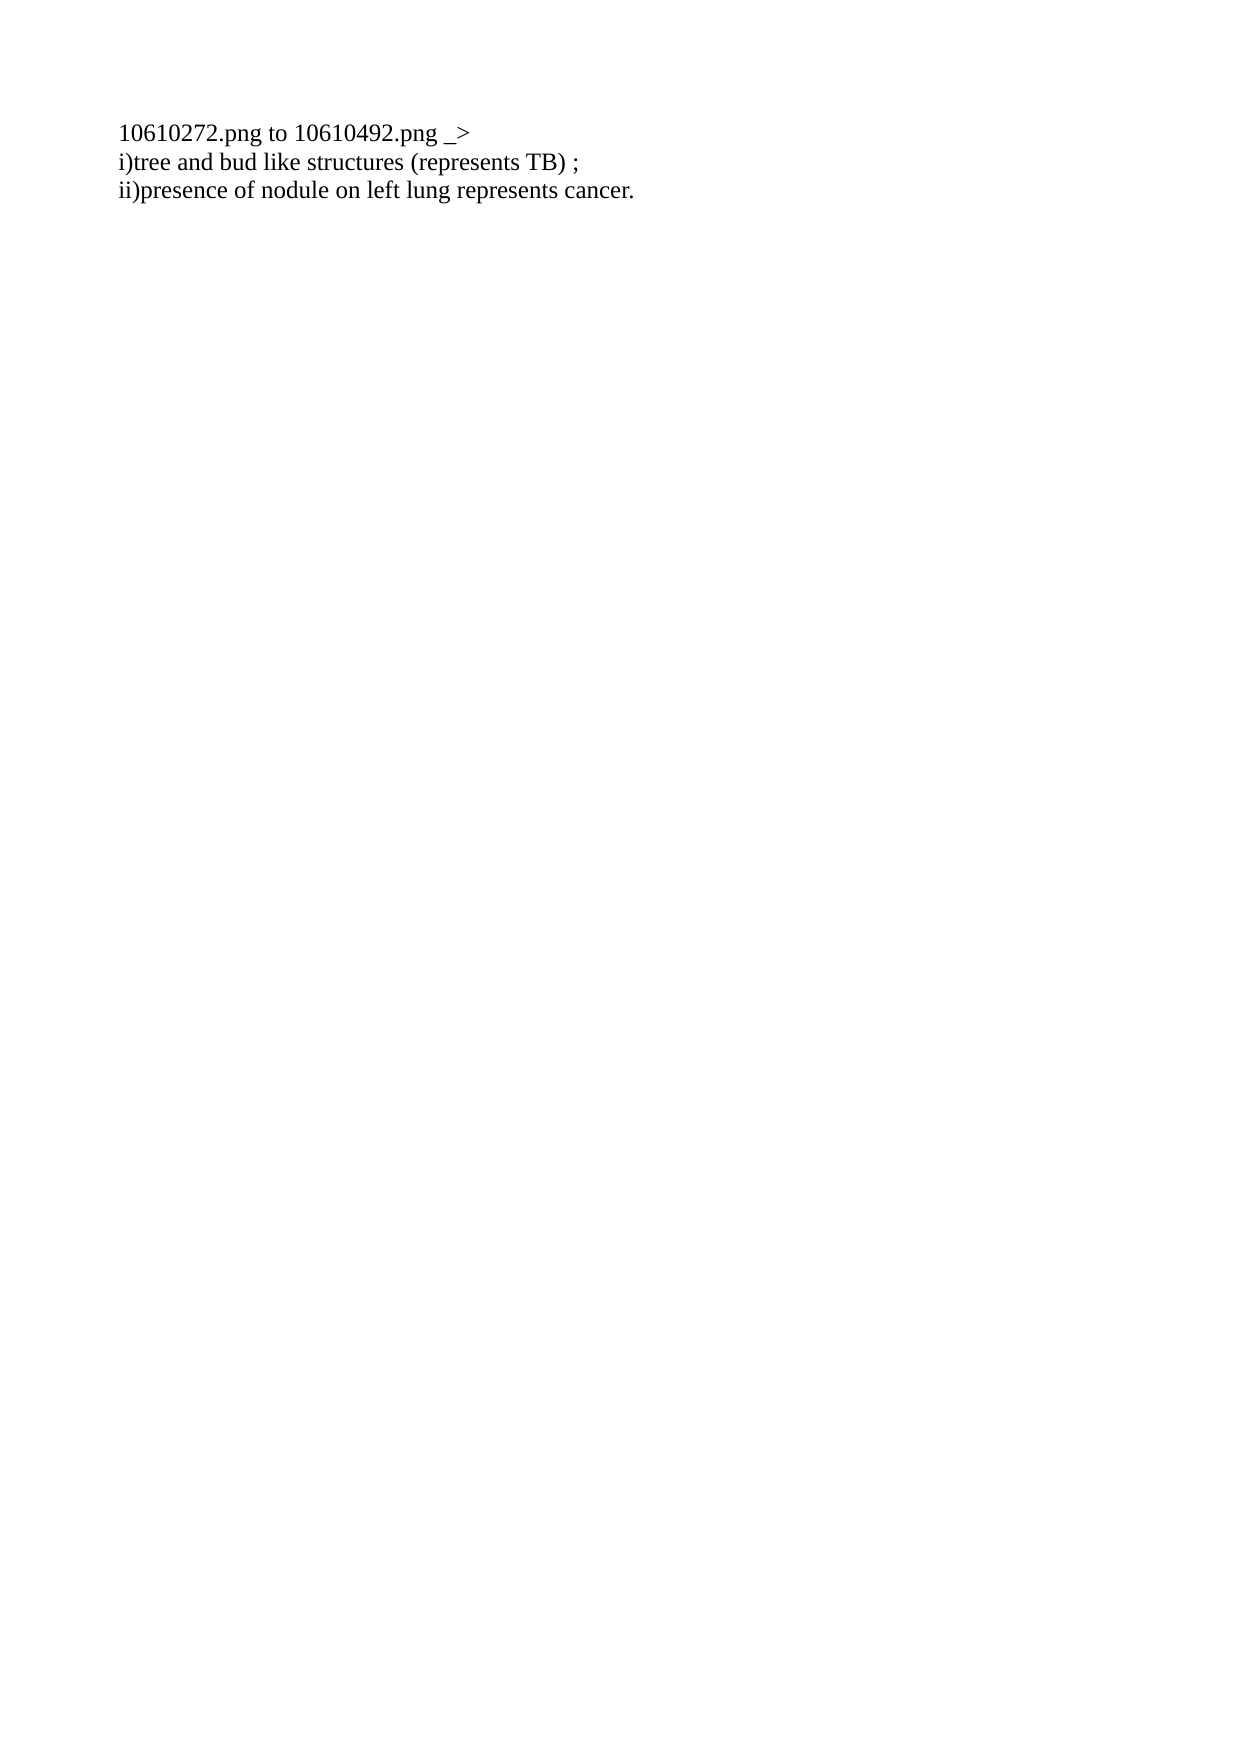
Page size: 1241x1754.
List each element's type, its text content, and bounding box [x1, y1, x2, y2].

text i)tree and bud like structures (represents TB) ; [118, 147, 1122, 176]
text 10610272.png to 10610492.png _> [118, 118, 1122, 147]
text ii)presence of nodule on left lung represents cancer. [118, 176, 1122, 204]
